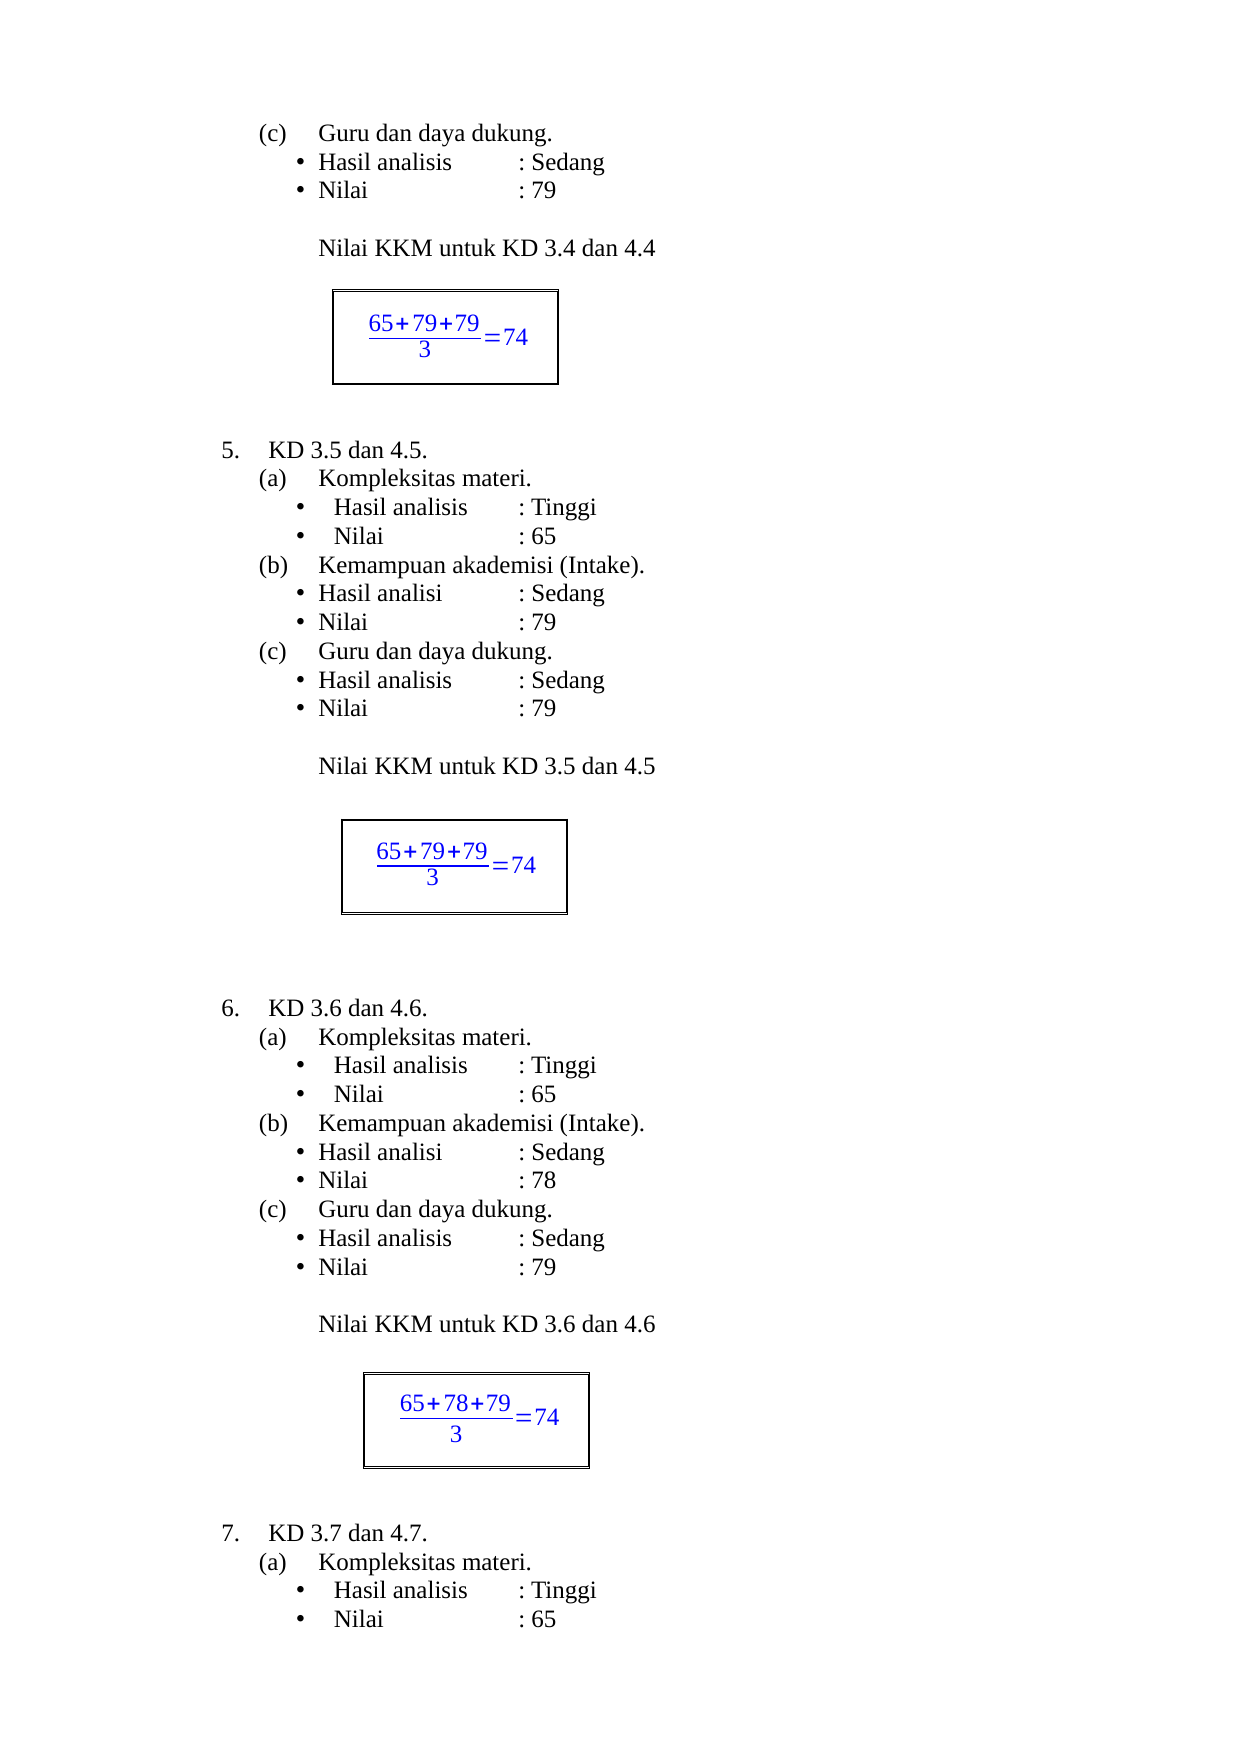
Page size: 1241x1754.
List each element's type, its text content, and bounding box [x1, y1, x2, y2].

list Kompleksitas materi. [259, 1547, 1122, 1575]
text Nilai KKM untuk KD 3.4 dan 4.4 [221, 233, 1122, 262]
list KD 3.5 dan 4.5. [221, 435, 1122, 463]
table_header [365, 1375, 588, 1466]
list Kompleksitas materi. [259, 463, 1122, 492]
table_header [334, 292, 557, 383]
list KD 3.6 dan 4.6. [221, 993, 1122, 1022]
list Nilai : 79 [296, 607, 1122, 636]
list Nilai : 65 [296, 1604, 1122, 1633]
list Nilai : 79 [296, 1252, 1122, 1280]
list Guru dan daya dukung. [259, 1194, 1122, 1223]
list Kemampuan akademisi (Intake). [259, 1108, 1122, 1137]
list KD 3.7 dan 4.7. [221, 1518, 1122, 1547]
list Nilai : 79 [296, 176, 1122, 204]
list Guru dan daya dukung. [259, 118, 1122, 147]
list Hasil analisis : Tinggi [296, 1575, 1122, 1604]
text Nilai KKM untuk KD 3.5 dan 4.5 [221, 751, 1122, 780]
list Hasil analisis : Tinggi [296, 1050, 1122, 1079]
list Hasil analisis : Sedang [296, 147, 1122, 176]
table_header [343, 821, 566, 912]
list Hasil analisi : Sedang [296, 1137, 1122, 1165]
list Hasil analisis : Sedang [296, 1223, 1122, 1252]
list Guru dan daya dukung. [259, 636, 1122, 665]
list Hasil analisis : Tinggi [296, 492, 1122, 521]
list Nilai : 79 [296, 693, 1122, 722]
list Hasil analisis : Sedang [296, 665, 1122, 693]
list Kompleksitas materi. [259, 1022, 1122, 1050]
list Nilai : 78 [296, 1165, 1122, 1194]
list Hasil analisi : Sedang [296, 578, 1122, 607]
list Kemampuan akademisi (Intake). [259, 550, 1122, 578]
text Nilai KKM untuk KD 3.6 dan 4.6 [118, 1309, 1122, 1338]
list Nilai : 65 [296, 1079, 1122, 1108]
list Nilai : 65 [296, 521, 1122, 550]
